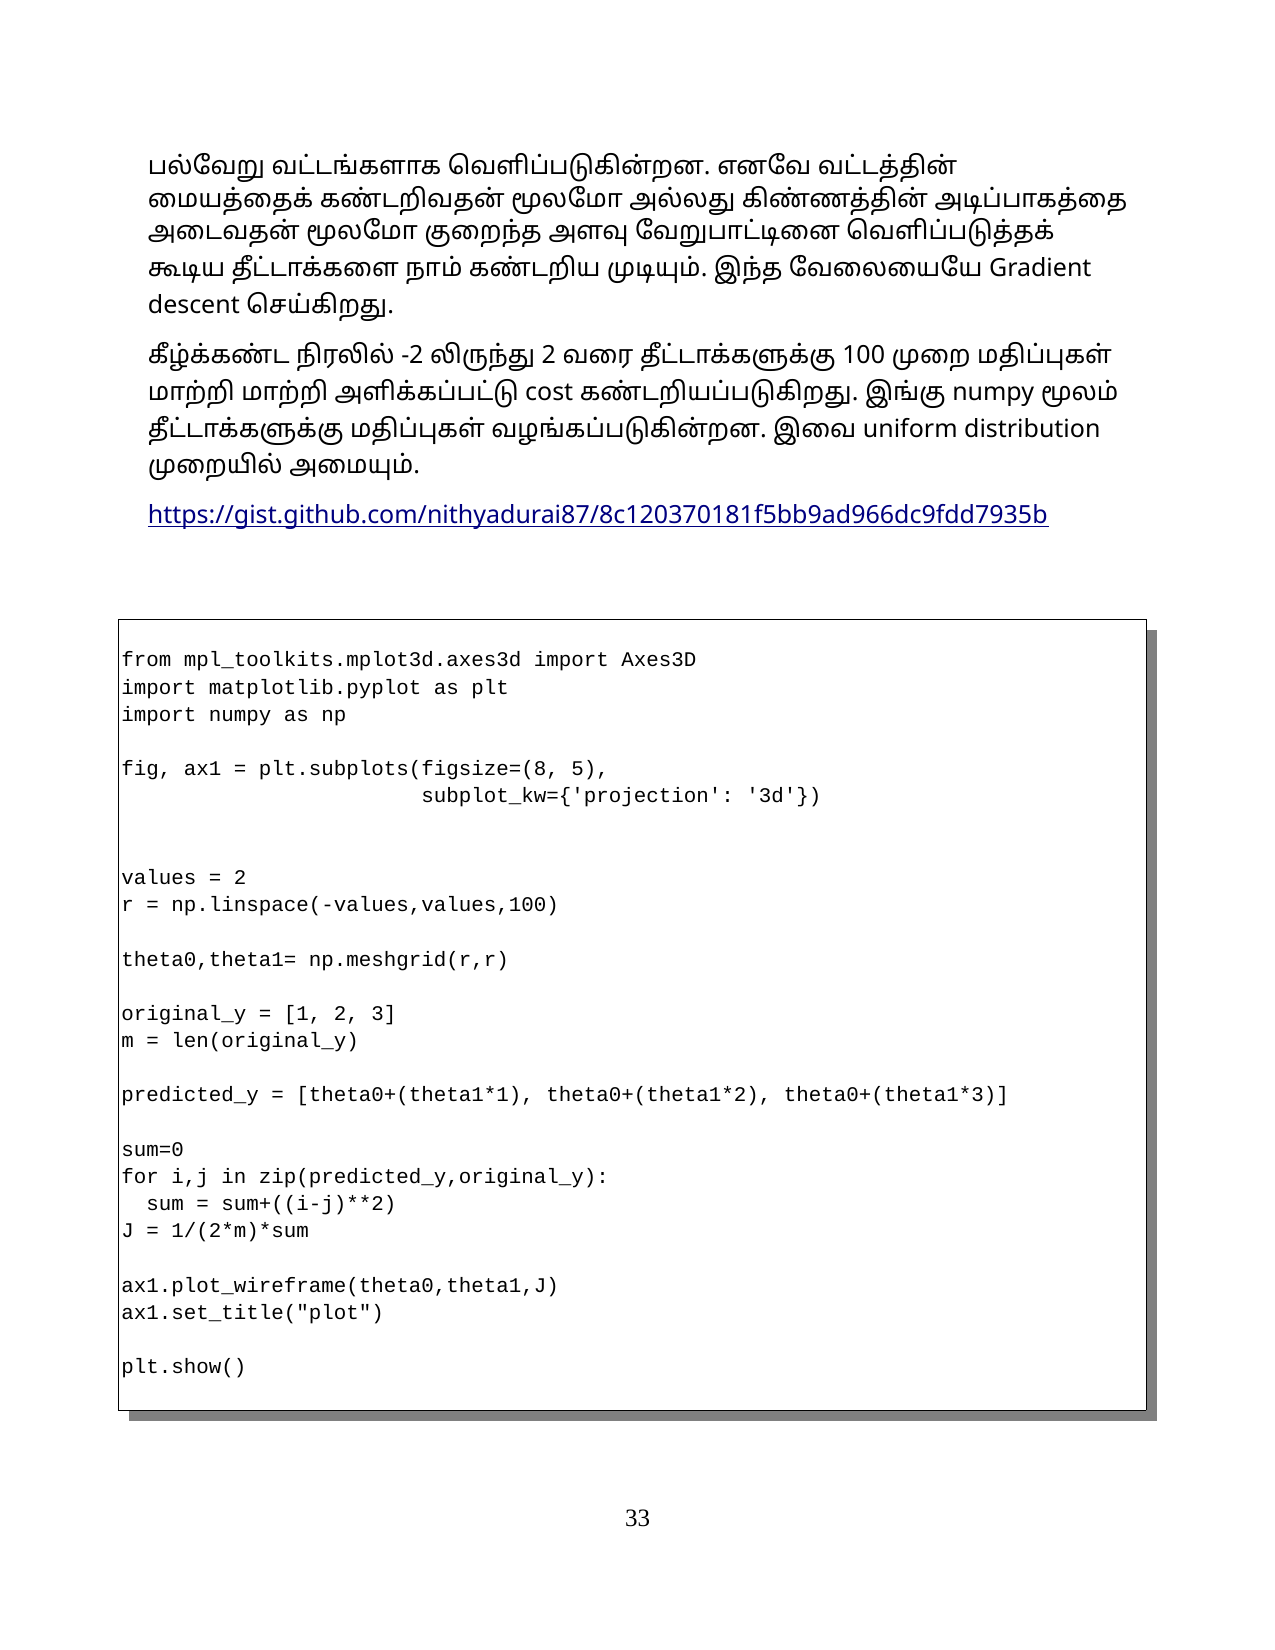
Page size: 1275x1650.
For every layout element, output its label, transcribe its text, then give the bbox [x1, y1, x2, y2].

text ax1.set_title("plot") [119, 1299, 1146, 1326]
text sum=0 [119, 1136, 1146, 1162]
text import numpy as np [119, 701, 1146, 727]
text J = 1/(2*m)*sum [119, 1217, 1146, 1244]
text கீழ்க்கண்ட நிரலில் -2 லிருந்து 2 வரை தீட்டாக்களுக்கு 100 முறை மதிப்புகள் மாற்றி மாற்றி அளிக்கப்பட்டு cost கண்டறியப்படுகிறது. இங்கு numpy மூலம் தீட்டாக்களுக்கு மதிப்புகள் வழங்கப்படுகின்றன. இவை uniform distribution முறையில் அமையும். [118, 307, 1157, 467]
text fig, ax1 = plt.subplots(figsize=(8, 5), [119, 755, 1146, 782]
text for i,j in zip(predicted_y,original_y): [119, 1163, 1146, 1190]
text plt.show() [119, 1353, 1146, 1380]
text values = 2 [119, 864, 1146, 891]
text subplot_kw={'projection': '3d'}) [119, 782, 1146, 809]
text r = np.linspace(-values,values,100) [119, 891, 1146, 918]
text m = len(original_y) [119, 1027, 1146, 1054]
text theta0,theta1= np.meshgrid(r,r) [119, 946, 1146, 972]
text predicted_y = [theta0+(theta1*1), theta0+(theta1*2), theta0+(theta1*3)] [119, 1081, 1146, 1108]
text https://gist.github.com/nithyadurai87/8c120370181f5bb9ad966dc9fdd7935b [118, 467, 1157, 531]
text original_y = [1, 2, 3] [119, 1000, 1146, 1027]
text பல்வேறு வட்டங்களாக வெளிப்படுகின்றன. எனவே வட்டத்தின் மையத்தைக் கண்டறிவதன் மூலமோ அல்லது கிண்ணத்தின் அடிப்பாகத்தை அடைவதன் மூலமோ குறைந்த அளவு வேறுபாட்டினை வெளிப்படுத்தக் கூடிய தீட்டாக்களை நாம் கண்டறிய முடியும். இந்த வேலையையே Gradient descent செய்கிறது. [118, 118, 1157, 307]
text sum = sum+((i-j)**2) [119, 1190, 1146, 1217]
text from mpl_toolkits.mplot3d.axes3d import Axes3D [119, 646, 1146, 673]
text import matplotlib.pyplot as plt [119, 674, 1146, 700]
text ax1.plot_wireframe(theta0,theta1,J) [119, 1272, 1146, 1298]
